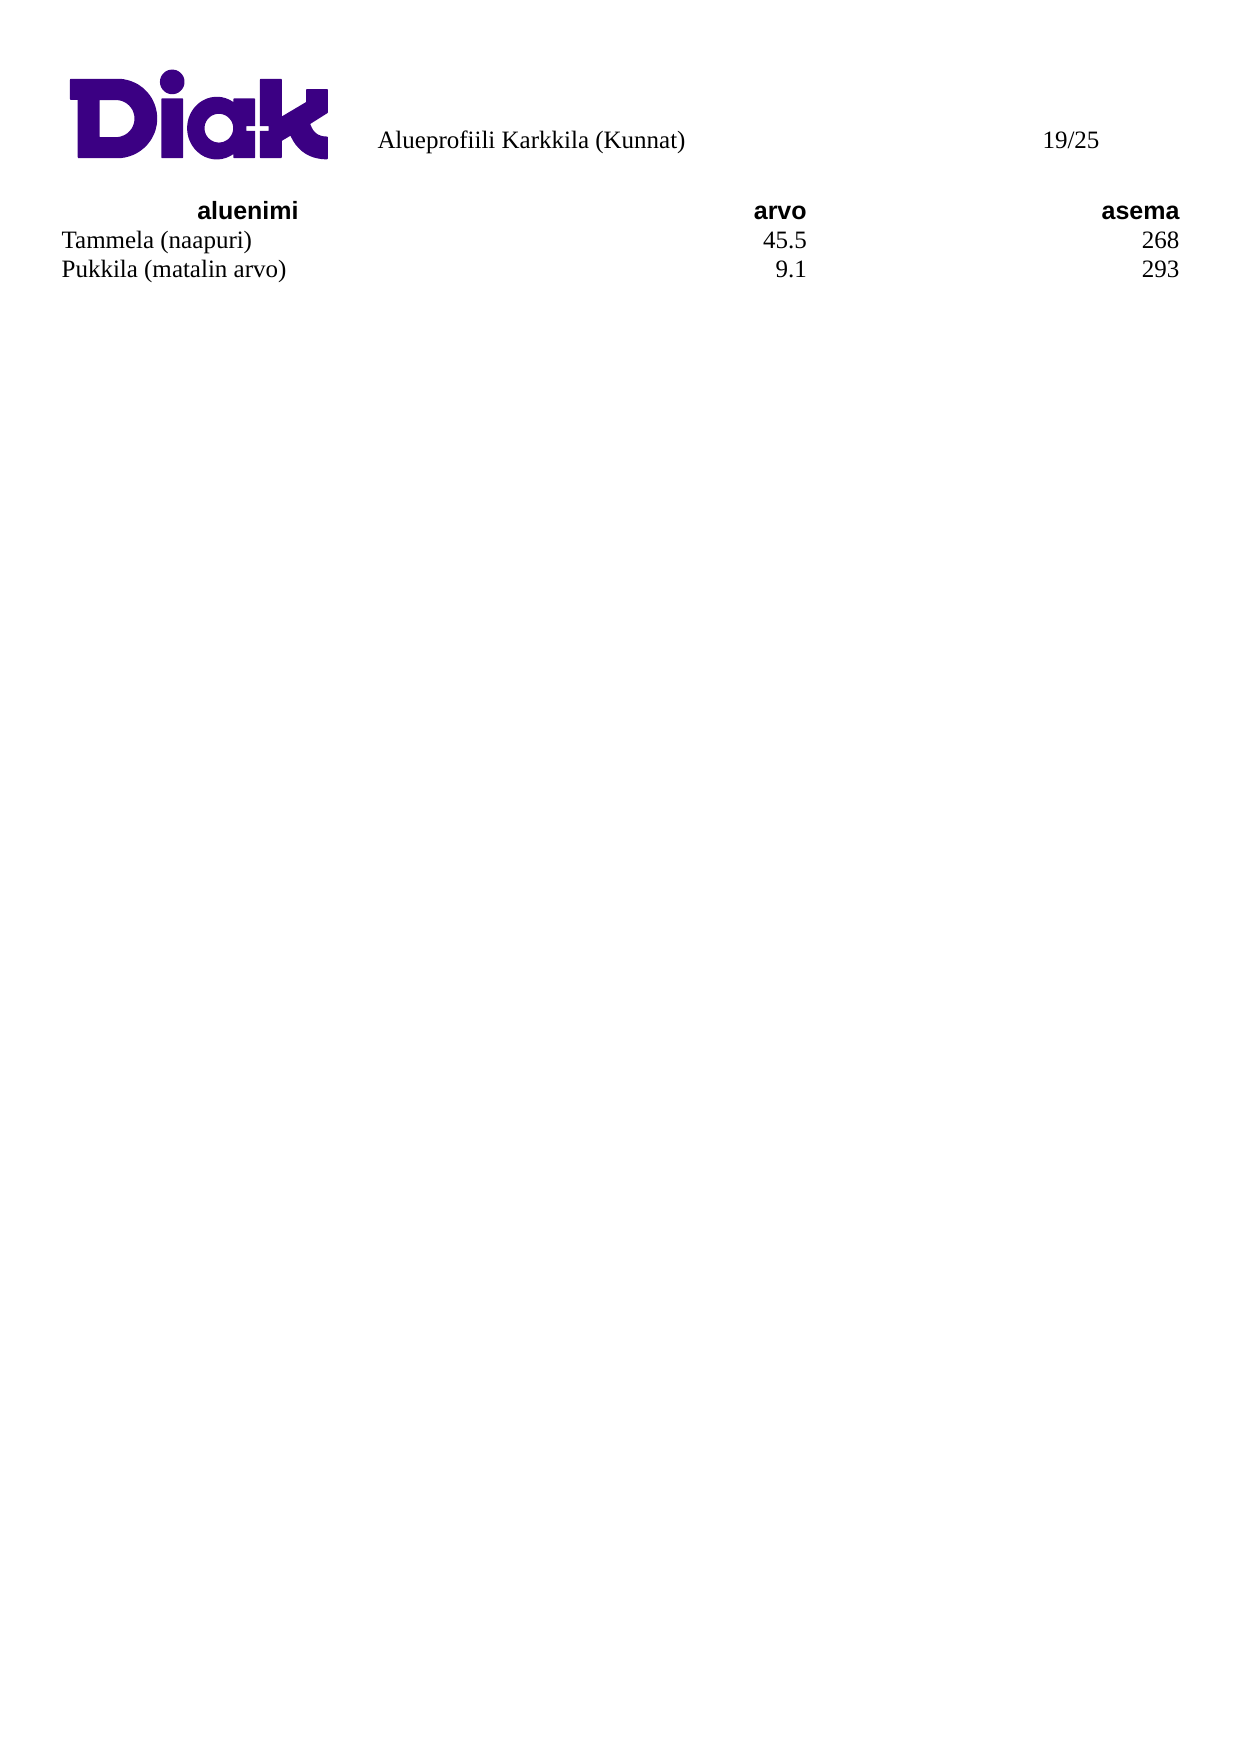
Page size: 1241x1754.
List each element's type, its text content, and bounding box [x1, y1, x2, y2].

table_cell Tammela (naapuri) [61, 225, 434, 254]
table_cell 268 [806, 225, 1179, 254]
table_cell 293 [806, 254, 1179, 282]
table_header asema [806, 196, 1179, 225]
table_cell Pukkila (matalin arvo) [61, 254, 434, 282]
table_cell 45.5 [434, 225, 806, 254]
table_header arvo [434, 196, 806, 225]
table_cell 9.1 [434, 254, 806, 282]
table_header aluenimi [61, 196, 434, 225]
